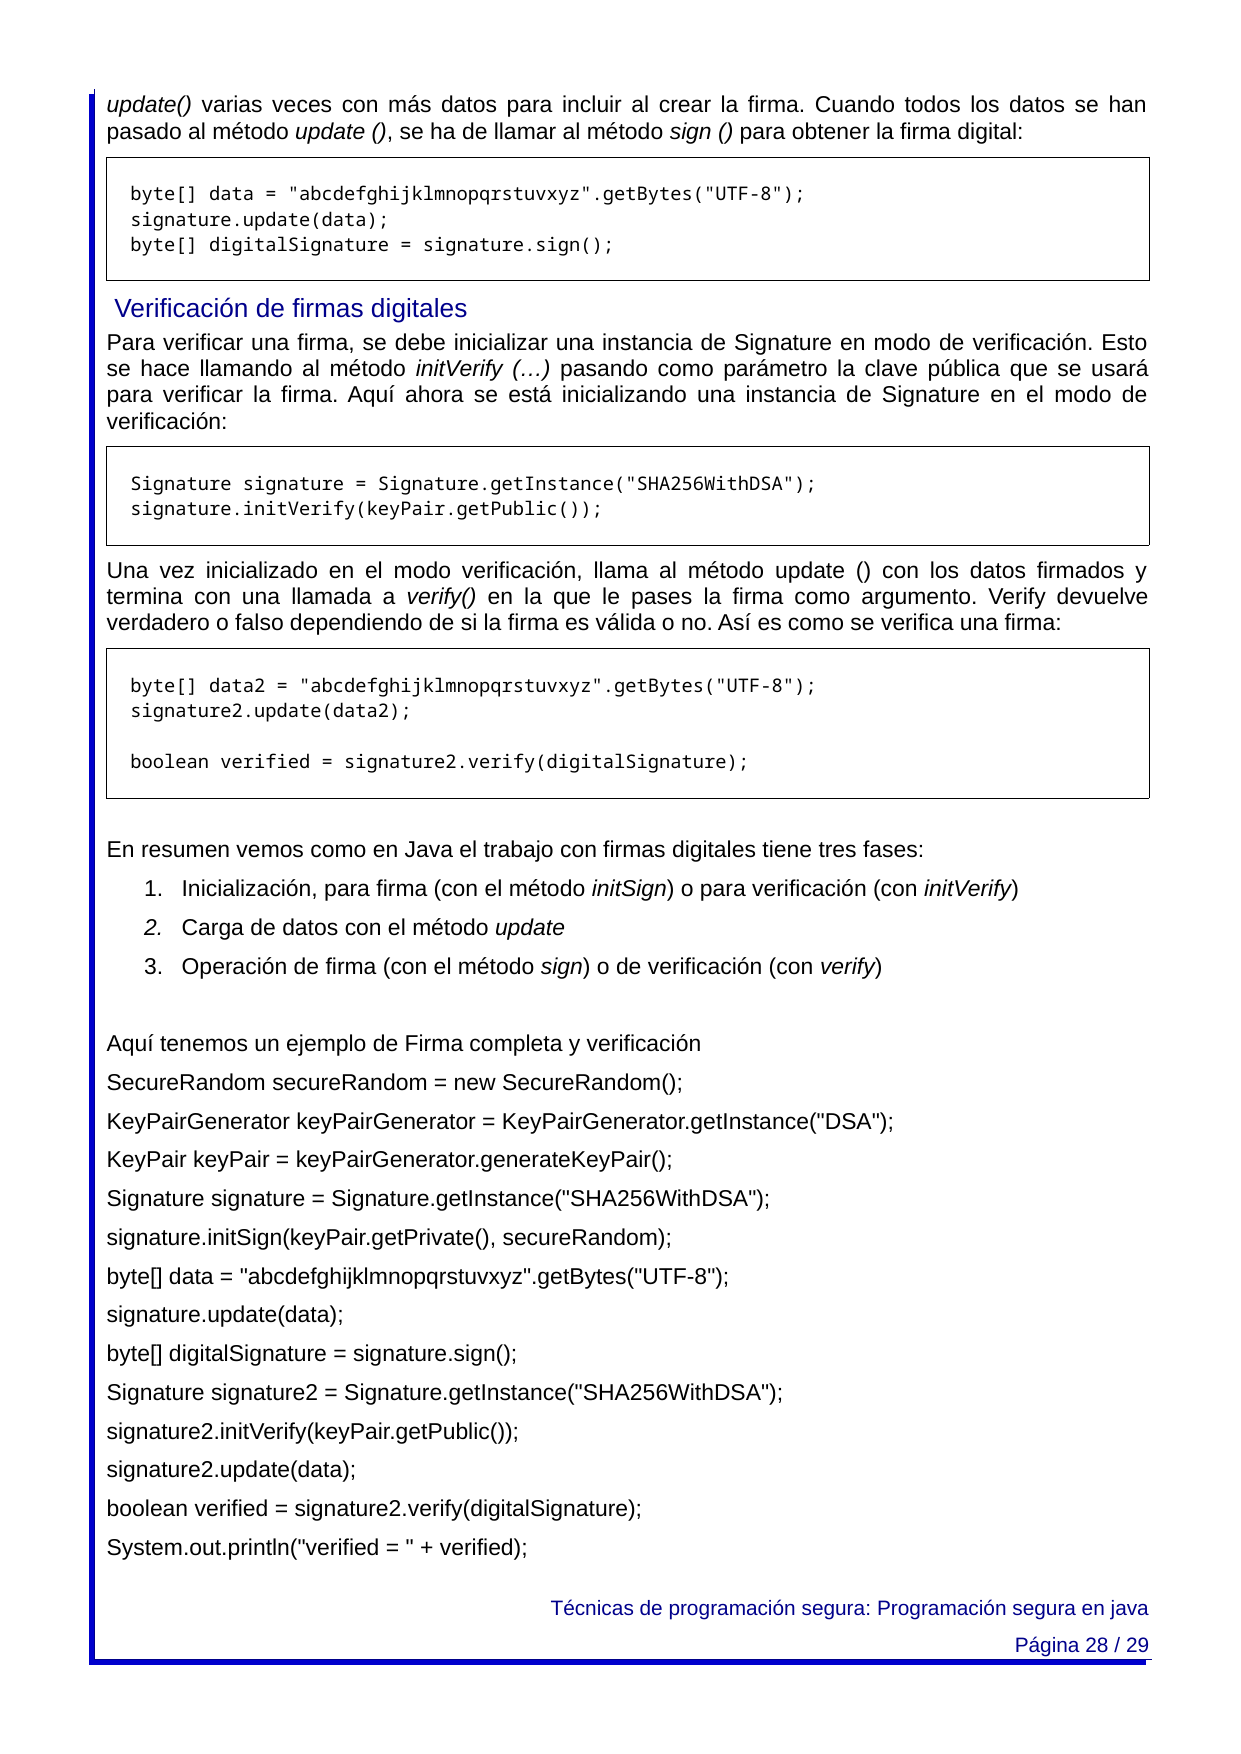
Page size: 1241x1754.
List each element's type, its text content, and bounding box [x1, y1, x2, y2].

list Inicialización, para firma (con el método initSign) o para verificación (con initVerify) [144, 875, 1149, 902]
subtitle Verificación de firmas digitales [95, 292, 1149, 323]
text boolean verified = signature2.verify(digitalSignature); [107, 725, 1149, 798]
text signature.update(data); [106, 1301, 1149, 1328]
text En resumen vemos como en Java el trabajo con firmas digitales tiene tres fases: [106, 836, 1149, 863]
text Aquí tenemos un ejemplo de Firma completa y verificación [106, 1030, 1149, 1057]
text System.out.println("verified = " + verified); [106, 1534, 1149, 1560]
text Signature signature = Signature.getInstance("SHA256WithDSA"); [106, 1185, 1149, 1212]
text signature.initSign(keyPair.getPrivate(), secureRandom); [106, 1224, 1149, 1250]
text signature2.update(data2); [107, 674, 1149, 723]
text update() varias veces con más datos para incluir al crear la firma. Cuando todos los datos se han pasado al método update (), se ha de llamar al método sign () para obtener la firma digital: [106, 91, 1149, 144]
text byte[] data2 = "abcdefghijklmnopqrstuvxyz".getBytes("UTF-8"); [107, 649, 1149, 674]
text KeyPairGenerator keyPairGenerator = KeyPairGenerator.getInstance("DSA"); [106, 1108, 1149, 1134]
text KeyPair keyPair = keyPairGenerator.generateKeyPair(); [106, 1146, 1149, 1173]
text byte[] data = "abcdefghijklmnopqrstuvxyz".getBytes("UTF-8"); [106, 1263, 1149, 1289]
text Signature signature2 = Signature.getInstance("SHA256WithDSA"); [106, 1379, 1149, 1405]
text signature2.update(data); [106, 1456, 1149, 1483]
text signature2.initVerify(keyPair.getPublic()); [106, 1418, 1149, 1444]
text Signature signature = Signature.getInstance("SHA256WithDSA"); [107, 447, 1149, 472]
list Carga de datos con el método update [144, 914, 1149, 940]
text byte[] digitalSignature = signature.sign(); [106, 1340, 1149, 1367]
text Una vez inicializado en el modo verificación, llama al método update () con los datos firmados y termina con una llamada a verify() en la que le pases la firma como argumento. Verify devuelve verdadero o falso dependiendo de si la firma es válida o no. Así es como se verifica una firma: [106, 557, 1149, 636]
text Para verificar una firma, se debe inicializar una instancia de Signature en modo de verificación. Esto se hace llamando al método initVerify (…) pasando como parámetro la clave pública que se usará para verificar la firma. Aquí ahora se está inicializando una instancia de Signature en el modo de verificación: [106, 328, 1149, 434]
text SecureRandom secureRandom = new SecureRandom(); [106, 1069, 1149, 1095]
list Operación de firma (con el método sign) o de verificación (con verify) [144, 953, 1149, 979]
text boolean verified = signature2.verify(digitalSignature); [106, 1495, 1149, 1522]
text byte[] data = "abcdefghijklmnopqrstuvxyz".getBytes("UTF-8"); [107, 158, 1149, 182]
text signature.initVerify(keyPair.getPublic()); [107, 472, 1149, 545]
text signature.update(data); [107, 182, 1149, 208]
text byte[] digitalSignature = signature.sign(); [107, 208, 1149, 280]
